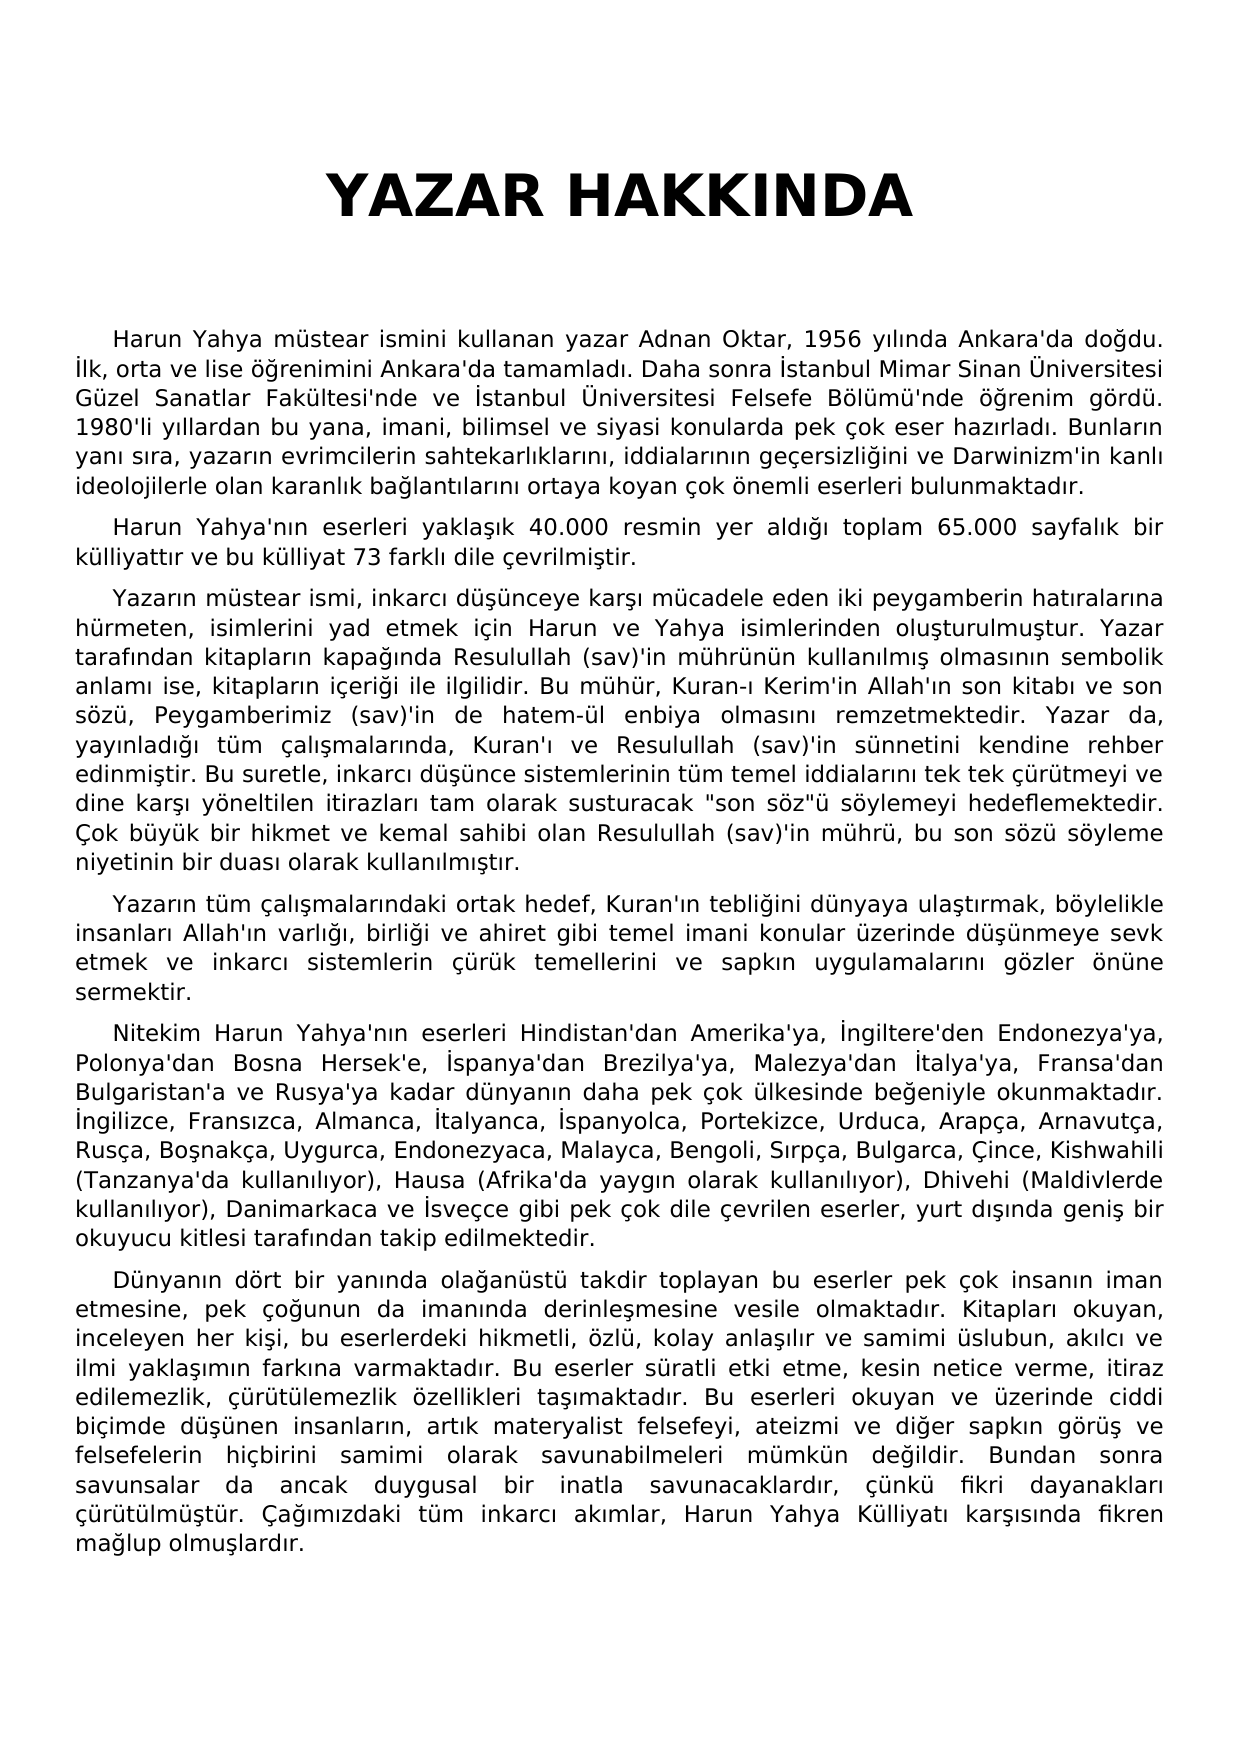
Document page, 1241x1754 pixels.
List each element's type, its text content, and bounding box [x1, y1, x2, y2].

subtitle YAZAR HAKKINDA [75, 162, 1165, 230]
text Yazarın tüm çalışmalarındaki ortak hedef, Kuran'ın tebliğini dünyaya ulaştırmak, böylelikle insanları Allah'ın varlığı, birliği ve ahiret gibi temel imani konular üzerinde düşünmeye sevk etmek ve inkarcı sistemlerin çürük temellerini ve sapkın uygulamalarını gözler önüne sermektir. [75, 891, 1165, 1005]
text Harun Yahya'nın eserleri yaklaşık 40.000 resmin yer aldığı toplam 65.000 sayfalık bir külliyattır ve bu külliyat 73 farklı dile çevrilmiştir. [75, 514, 1165, 571]
text Nitekim Harun Yahya'nın eserleri Hindistan'dan Amerika'ya, İngiltere'den Endonezya'ya, Polonya'dan Bosna Hersek'e, İspanya'dan Brezilya'ya, Malezya'dan İtalya'ya, Fransa'dan Bulgaristan'a ve Rusya'ya kadar dünyanın daha pek çok ülkesinde beğeniyle okunmaktadır. İngilizce, Fransızca, Almanca, İtalyanca, İspanyolca, Portekizce, Urduca, Arapça, Arnavutça, Rusça, Boşnakça, Uygurca, Endonezyaca, Malayca, Bengoli, Sırpça, Bulgarca, Çince, Kishwahili (Tanzanya'da kullanılıyor), Hausa (Afrika'da yaygın olarak kullanılıyor), Dhivehi (Maldivlerde kullanılıyor), Danimarkaca ve İsveçce gibi pek çok dile çevrilen eserler, yurt dışında geniş bir okuyucu kitlesi tarafından takip edilmektedir. [75, 1020, 1165, 1252]
text Harun Yahya müstear ismini kullanan yazar Adnan Oktar, 1956 yılında Ankara'da doğdu. İlk, orta ve lise öğrenimini Ankara'da tamamladı. Daha sonra İstanbul Mimar Sinan Üniversitesi Güzel Sanatlar Fakültesi'nde ve İstanbul Üniversitesi Felsefe Bölümü'nde öğrenim gördü. 1980'li yıllardan bu yana, imani, bilimsel ve siyasi konularda pek çok eser hazırladı. Bunların yanı sıra, yazarın evrimcilerin sahtekarlıklarını, iddialarının geçersizliğini ve Darwinizm'in kanlı ideolojilerle olan karanlık bağlantılarını ortaya koyan çok önemli eserleri bulunmaktadır. [75, 326, 1165, 499]
text Dünyanın dört bir yanında olağanüstü takdir toplayan bu eserler pek çok insanın iman etmesine, pek çoğunun da imanında derinleşmesine vesile olmaktadır. Kitapları okuyan, inceleyen her kişi, bu eserlerdeki hikmetli, özlü, kolay anlaşılır ve samimi üslubun, akılcı ve ilmi yaklaşımın farkına varmaktadır. Bu eserler süratli etki etme, kesin netice verme, itiraz edilemezlik, çürütülemezlik özellikleri taşımaktadır. Bu eserleri okuyan ve üzerinde ciddi biçimde düşünen insanların, artık materyalist felsefeyi, ateizmi ve diğer sapkın görüş ve felsefelerin hiçbirini samimi olarak savunabilmeleri mümkün değildir. Bundan sonra savunsalar da ancak duygusal bir inatla savunacaklardır, çünkü fikri dayanakları çürütülmüştür. Çağımızdaki tüm inkarcı akımlar, Harun Yahya Külliyatı karşısında fikren mağlup olmuşlardır. [75, 1267, 1165, 1557]
text Yazarın müstear ismi, inkarcı düşünceye karşı mücadele eden iki peygamberin hatıralarına hürmeten, isimlerini yad etmek için Harun ve Yahya isimlerinden oluşturulmuştur. Yazar tarafından kitapların kapağında Resulullah (sav)'in mührünün kullanılmış olmasının sembolik anlamı ise, kitapların içeriği ile ilgilidir. Bu mühür, Kuran-ı Kerim'in Allah'ın son kitabı ve son sözü, Peygamberimiz (sav)'in de hatem-ül enbiya olmasını remzetmektedir. Yazar da, yayınladığı tüm çalışmalarında, Kuran'ı ve Resulullah (sav)'in sünnetini kendine rehber edinmiştir. Bu suretle, inkarcı düşünce sistemlerinin tüm temel iddialarını tek tek çürütmeyi ve dine karşı yöneltilen itirazları tam olarak susturacak "son söz"ü söylemeyi hedeflemektedir. Çok büyük bir hikmet ve kemal sahibi olan Resulullah (sav)'in mührü, bu son sözü söyleme niyetinin bir duası olarak kullanılmıştır. [75, 586, 1165, 876]
